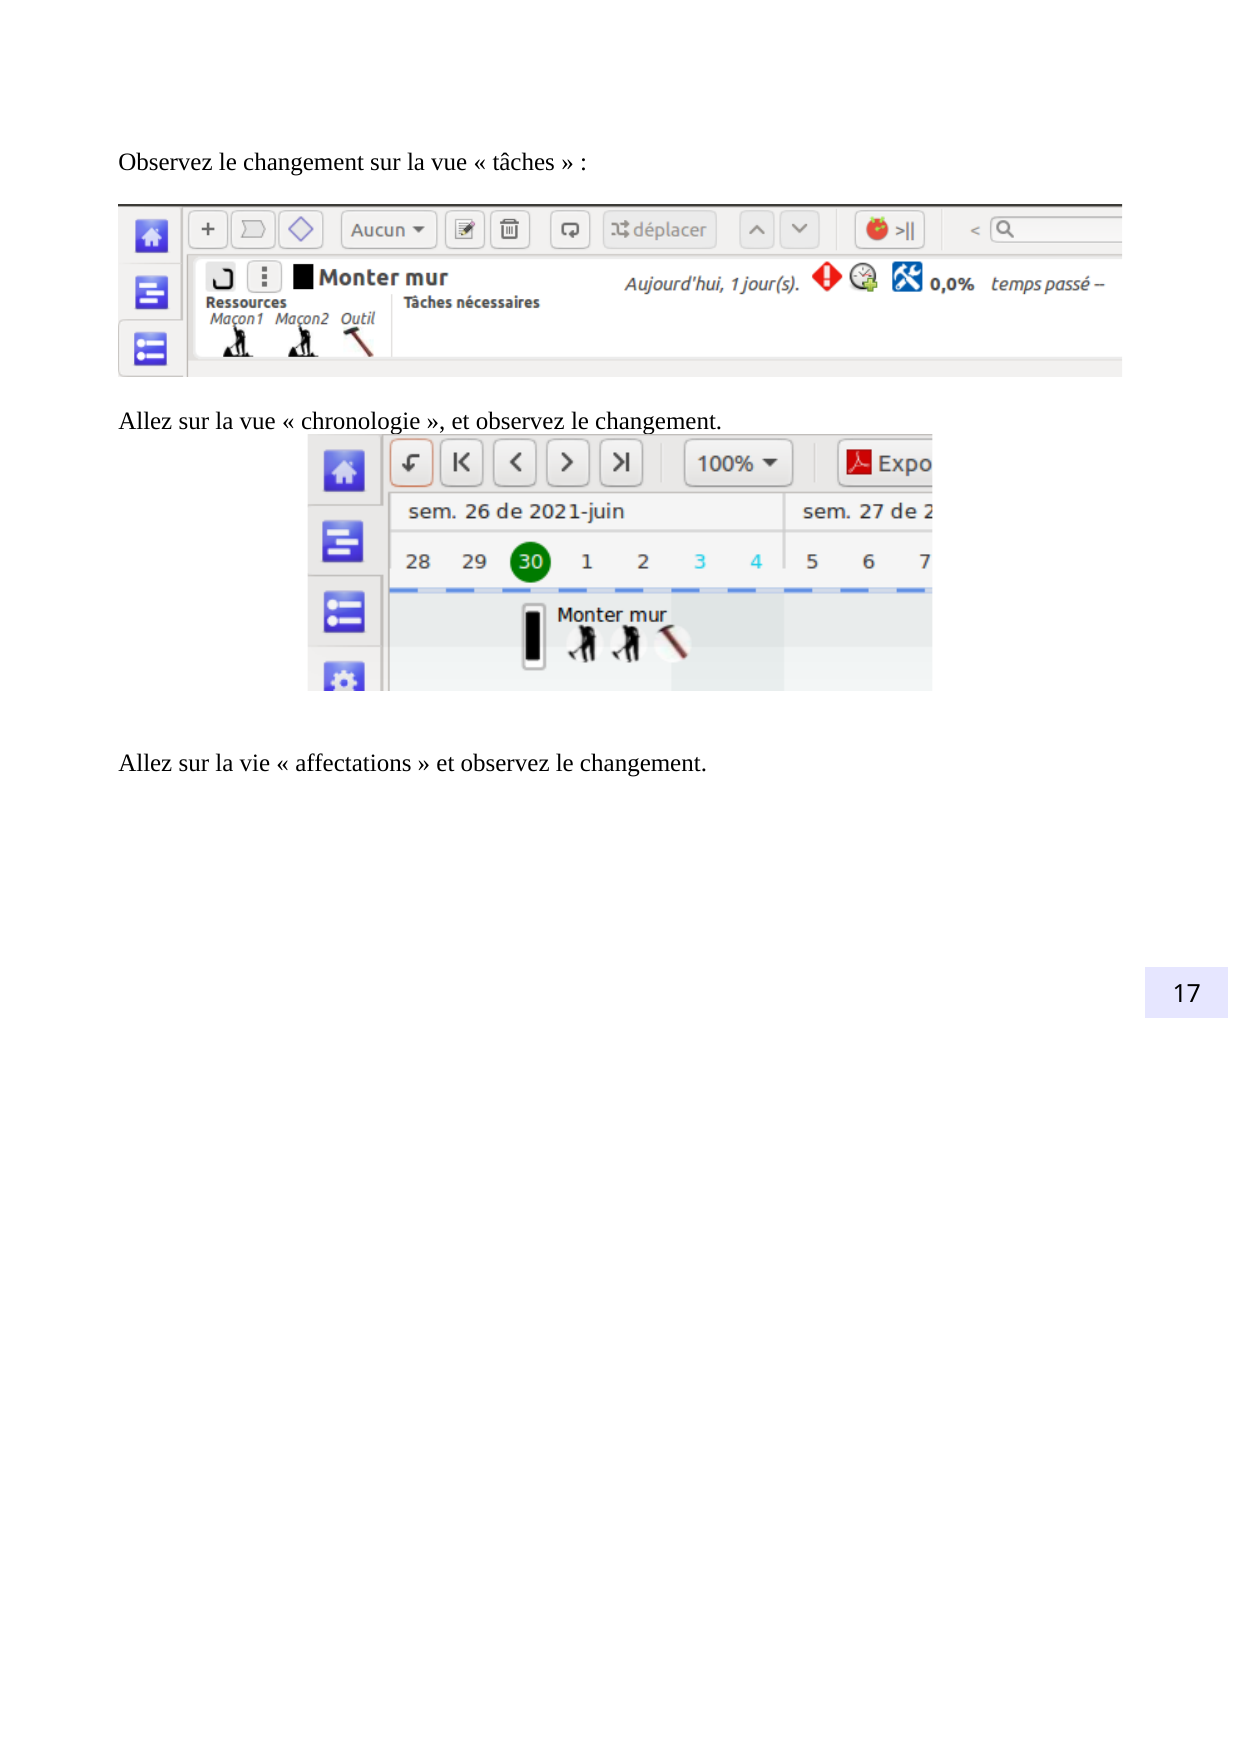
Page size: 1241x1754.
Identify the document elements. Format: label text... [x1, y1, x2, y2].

text Allez sur la vie « affectations » et observez le changement. [118, 748, 1122, 777]
text Observez le changement sur la vue « tâches » : [118, 147, 1122, 176]
picture [307, 434, 933, 691]
picture [118, 204, 1123, 377]
text Allez sur la vue « chronologie », et observez le changement. [118, 406, 1122, 434]
